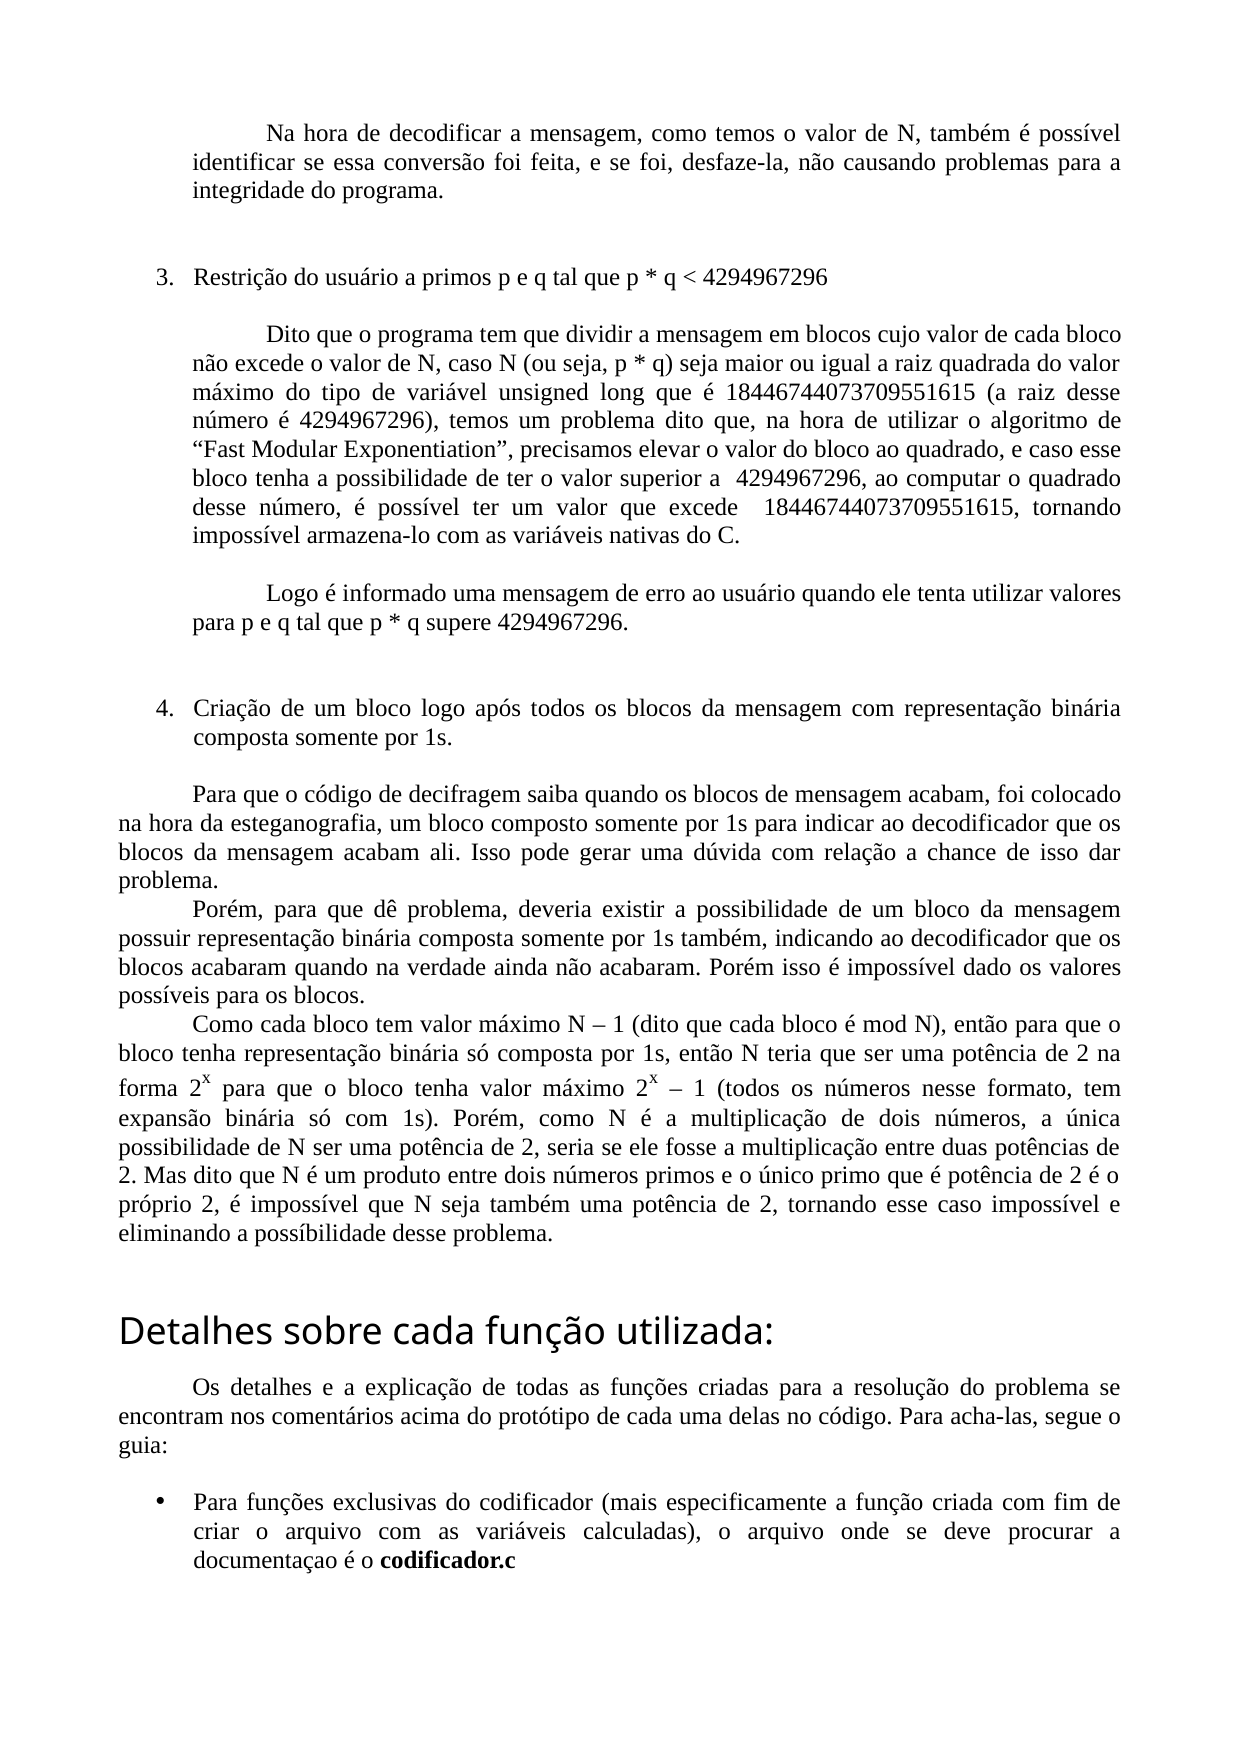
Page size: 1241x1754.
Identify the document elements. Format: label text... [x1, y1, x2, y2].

text Para que o código de decifragem saiba quando os blocos de mensagem acabam, foi colocado na hora da esteganografia, um bloco composto somente por 1s para indicar ao decodificador que os blocos da mensagem acabam ali. Isso pode gerar uma dúvida com relação a chance de isso dar problema. [118, 779, 1122, 894]
list Criação de um bloco logo após todos os blocos da mensagem com representação binária composta somente por 1s. [156, 693, 1122, 751]
text Porém, para que dê problema, deveria existir a possibilidade de um bloco da mensagem possuir representação binária composta somente por 1s também, indicando ao decodificador que os blocos acabaram quando na verdade ainda não acabaram. Porém isso é impossível dado os valores possíveis para os blocos. [118, 894, 1122, 1009]
list Restrição do usuário a primos p e q tal que p * q < 4294967296 [156, 262, 1122, 291]
list Para funções exclusivas do codificador (mais especificamente a função criada com fim de criar o arquivo com as variáveis calculadas), o arquivo onde se deve procurar a documentaçao é o codificador.c [156, 1487, 1122, 1574]
text Como cada bloco tem valor máximo N – 1 (dito que cada bloco é mod N), então para que o bloco tenha representação binária só composta por 1s, então N teria que ser uma potência de 2 na forma 2x para que o bloco tenha valor máximo 2x – 1 (todos os números nesse formato, tem expansão binária só com 1s). Porém, como N é a multiplicação de dois números, a única possibilidade de N ser uma potência de 2, seria se ele fosse a multiplicação entre duas potências de 2. Mas dito que N é um produto entre dois números primos e o único primo que é potência de 2 é o próprio 2, é impossível que N seja também uma potência de 2, tornando esse caso impossível e eliminando a possíbilidade desse problema. [118, 1009, 1122, 1247]
text Os detalhes e a explicação de todas as funções criadas para a resolução do problema se encontram nos comentários acima do protótipo de cada uma delas no código. Para acha-las, segue o guia: [118, 1372, 1122, 1458]
text Na hora de decodificar a mensagem, como temos o valor de N, também é possível identificar se essa conversão foi feita, e se foi, desfaze-la, não causando problemas para a integridade do programa. [192, 118, 1122, 204]
text Dito que o programa tem que dividir a mensagem em blocos cujo valor de cada bloco não excede o valor de N, caso N (ou seja, p * q) seja maior ou igual a raiz quadrada do valor máximo do tipo de variável unsigned long que é 18446744073709551615 (a raiz desse número é 4294967296), temos um problema dito que, na hora de utilizar o algoritmo de “Fast Modular Exponentiation”, precisamos elevar o valor do bloco ao quadrado, e caso esse bloco tenha a possibilidade de ter o valor superior a 4294967296, ao computar o quadrado desse número, é possível ter um valor que excede 18446744073709551615, tornando impossível armazena-lo com as variáveis nativas do C. [192, 319, 1122, 549]
text Detalhes sobre cada função utilizada: [118, 1304, 1122, 1355]
text Logo é informado uma mensagem de erro ao usuário quando ele tenta utilizar valores para p e q tal que p * q supere 4294967296. [192, 578, 1122, 636]
